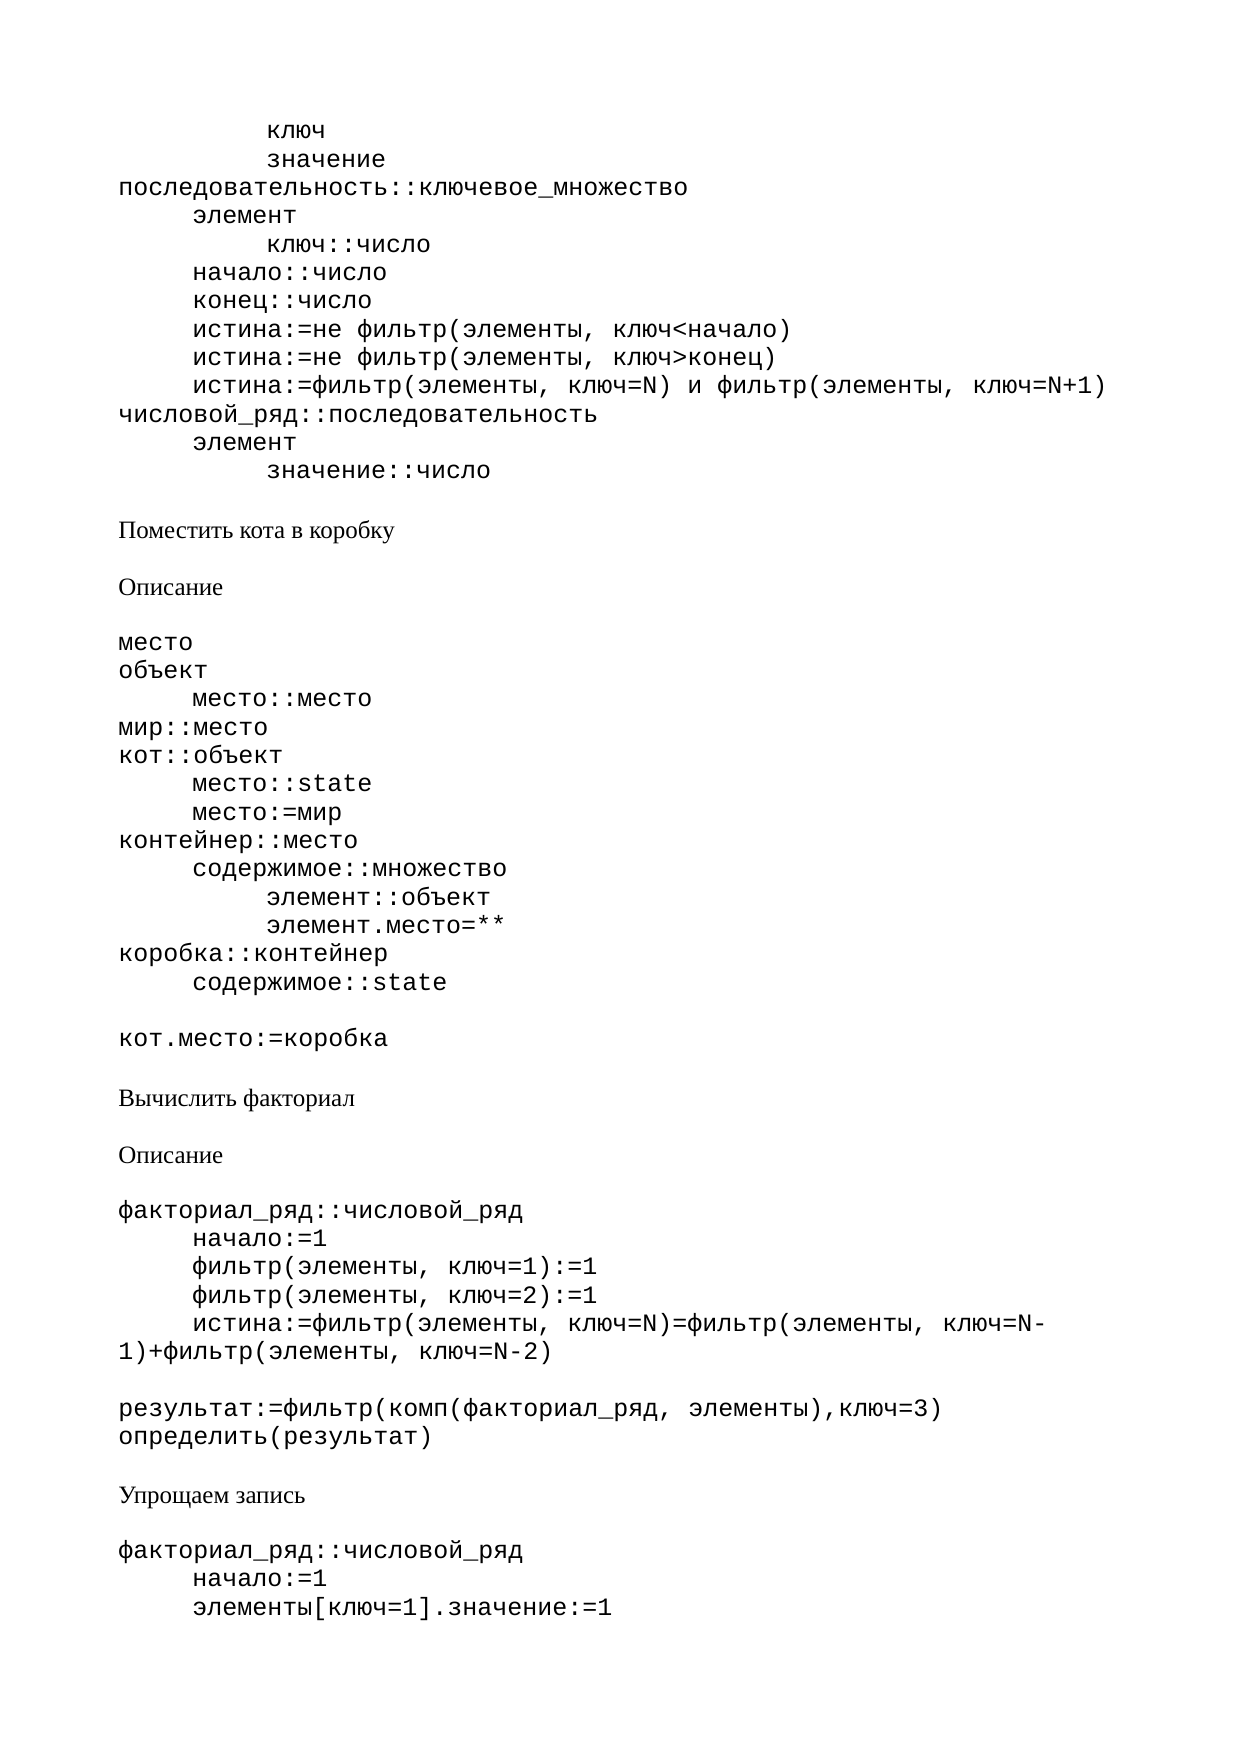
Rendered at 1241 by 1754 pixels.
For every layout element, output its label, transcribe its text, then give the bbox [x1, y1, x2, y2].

text начало:=1 [118, 1566, 1122, 1594]
text кот.место:=коробка [118, 1026, 1122, 1054]
text факториал_ряд::числовой_ряд [118, 1538, 1122, 1566]
text Упрощаем запись [118, 1481, 1122, 1509]
text числовой_ряд::последовательность [118, 401, 1122, 430]
text место [118, 629, 1122, 658]
text Описание [118, 572, 1122, 601]
text истина:=не фильтр(элементы, ключ<начало) [118, 316, 1122, 345]
text фильтр(элементы, ключ=2):=1 [118, 1282, 1122, 1311]
text Описание [118, 1140, 1122, 1169]
text содержимое::множество [118, 856, 1122, 884]
text последовательность::ключевое_множество [118, 175, 1122, 203]
text значение::число [118, 458, 1122, 486]
text кот::объект [118, 743, 1122, 771]
text содержимое::state [118, 969, 1122, 998]
text место::место [118, 686, 1122, 714]
text место:=мир [118, 799, 1122, 828]
text элементы[ключ=1].значение:=1 [118, 1594, 1122, 1623]
text Поместить кота в коробку [118, 515, 1122, 543]
text мир::место [118, 714, 1122, 743]
text значение [118, 146, 1122, 175]
text элемент.место=** [118, 913, 1122, 941]
text коробка::контейнер [118, 941, 1122, 969]
text Вычислить факториал [118, 1083, 1122, 1111]
text начало:=1 [118, 1226, 1122, 1254]
text истина:=фильтр(элементы, ключ=N) и фильтр(элементы, ключ=N+1) [118, 373, 1122, 401]
text истина:=фильтр(элементы, ключ=N)=фильтр(элементы, ключ=N-1)+фильтр(элементы, ключ=N-2) [118, 1311, 1122, 1367]
text элемент [118, 430, 1122, 458]
text определить(результат) [118, 1424, 1122, 1452]
text элемент [118, 203, 1122, 231]
text элемент::объект [118, 884, 1122, 913]
text фильтр(элементы, ключ=1):=1 [118, 1254, 1122, 1282]
text результат:=фильтр(комп(факториал_ряд, элементы),ключ=3) [118, 1396, 1122, 1424]
text факториал_ряд::числовой_ряд [118, 1197, 1122, 1226]
text начало::число [118, 260, 1122, 288]
text место::state [118, 771, 1122, 799]
text контейнер::место [118, 828, 1122, 856]
text объект [118, 658, 1122, 686]
text ключ [118, 118, 1122, 146]
text истина:=не фильтр(элементы, ключ>конец) [118, 345, 1122, 373]
text ключ::число [118, 231, 1122, 260]
text конец::число [118, 288, 1122, 316]
